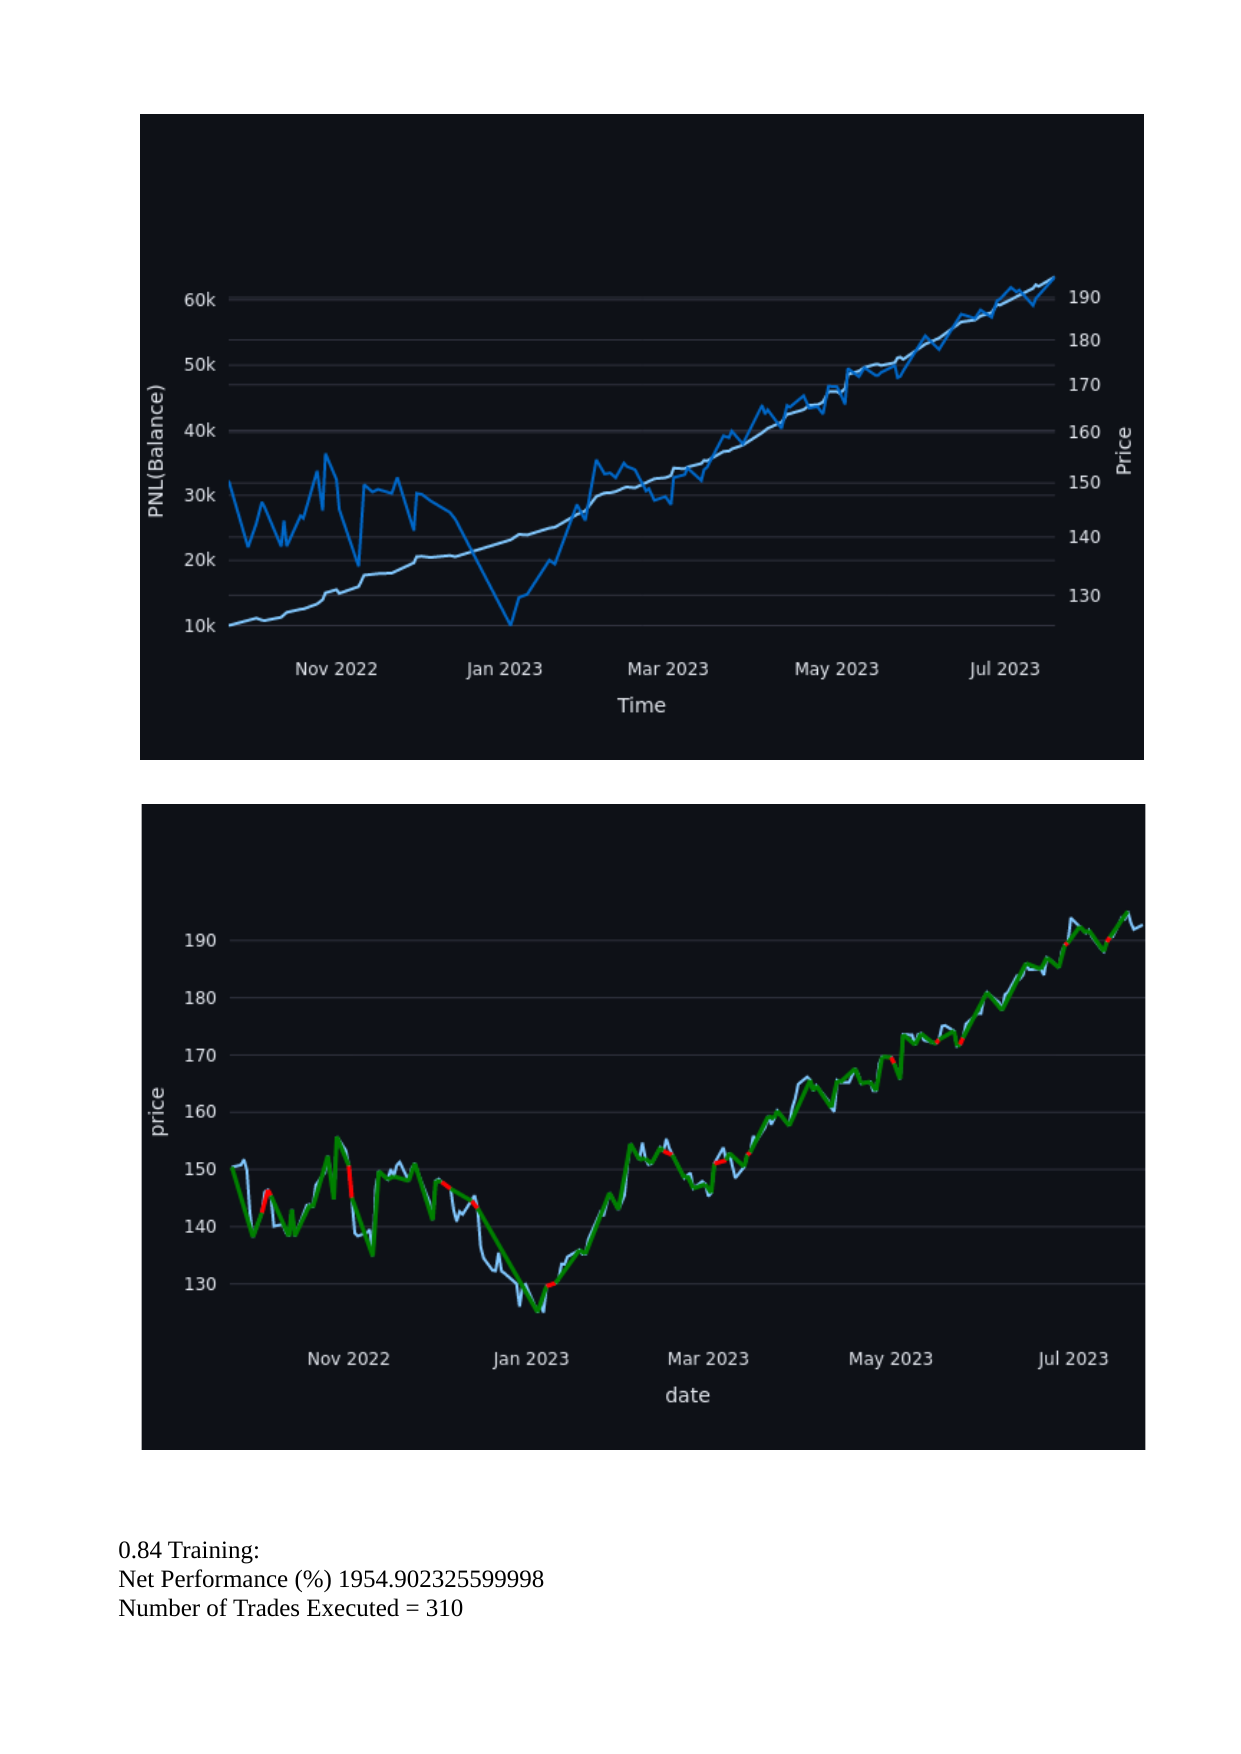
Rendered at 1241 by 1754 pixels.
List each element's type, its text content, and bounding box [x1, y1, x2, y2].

text 0.84 Training: [118, 1536, 1122, 1564]
picture [141, 804, 1146, 1450]
picture [140, 114, 1144, 760]
text Number of Trades Executed = 310 [118, 1593, 1122, 1622]
text Net Performance (%) 1954.902325599998 [118, 1564, 1122, 1593]
